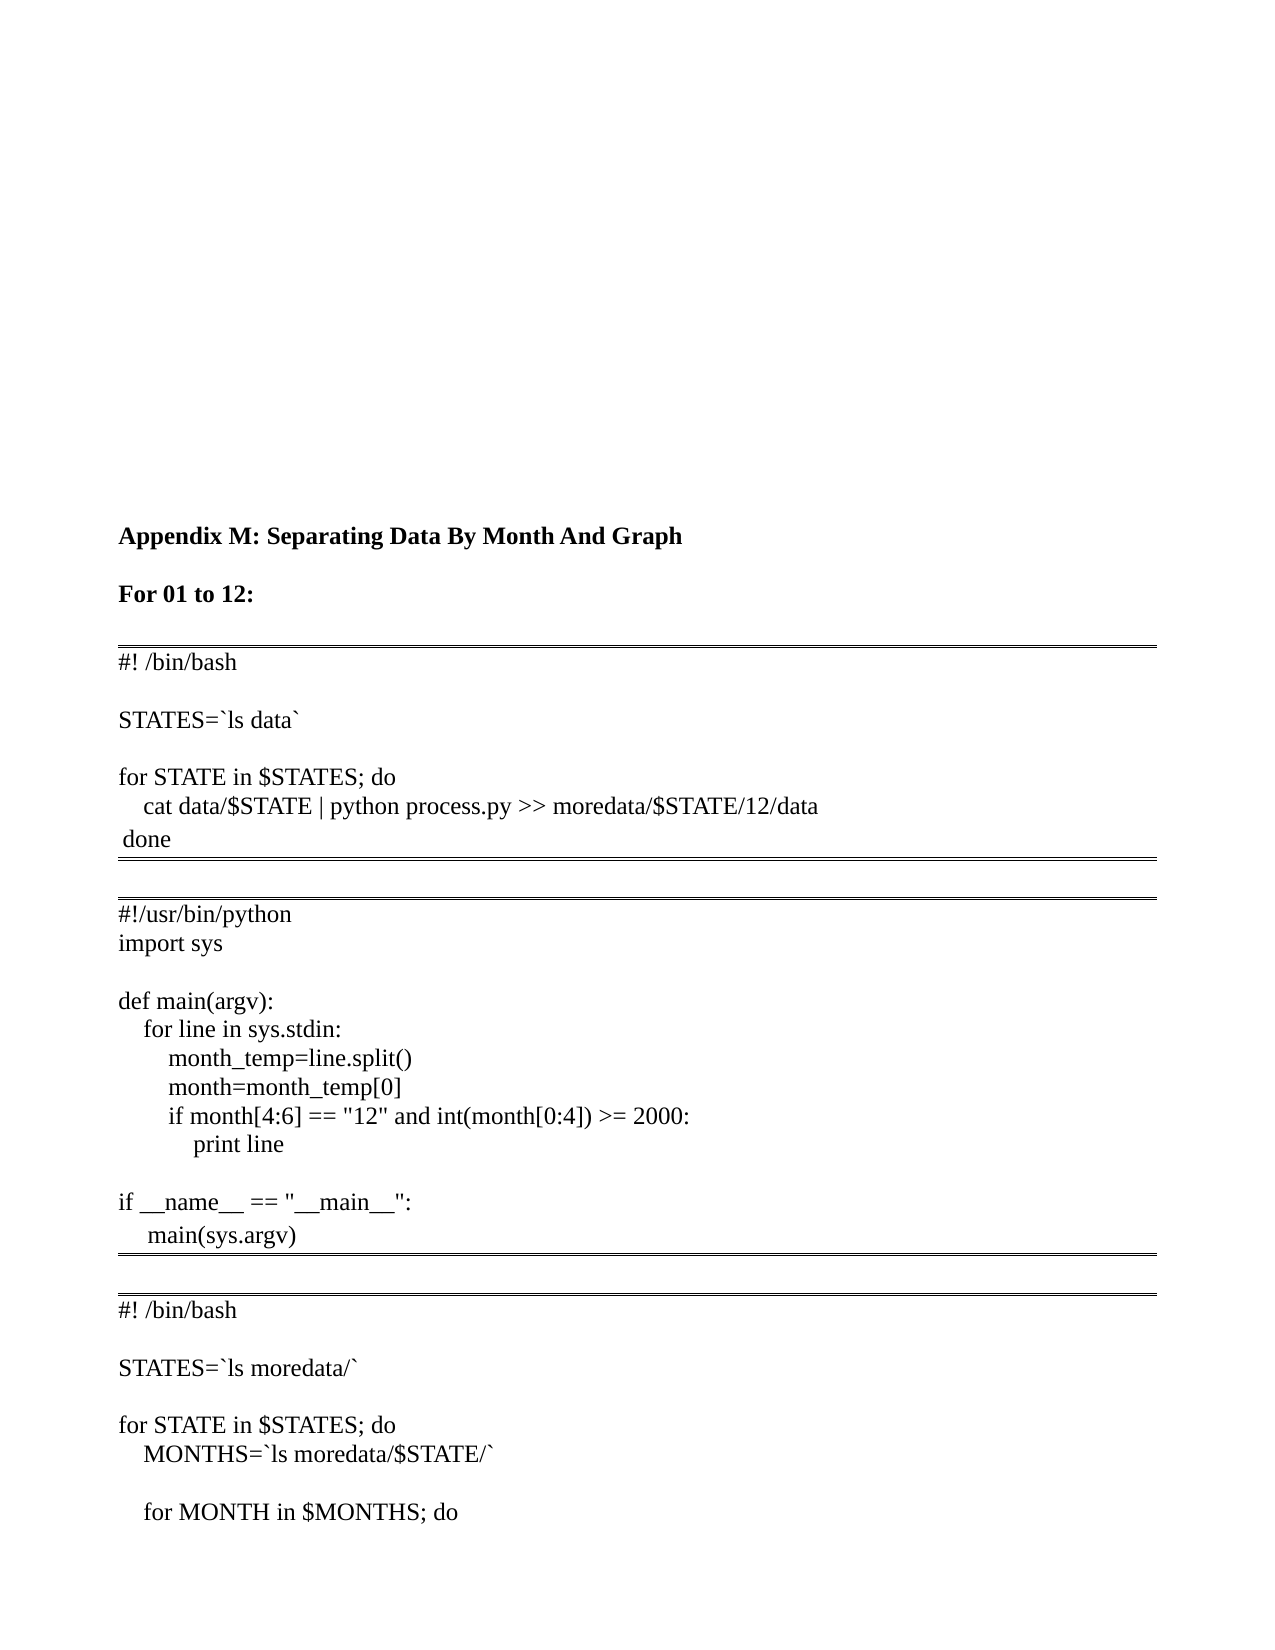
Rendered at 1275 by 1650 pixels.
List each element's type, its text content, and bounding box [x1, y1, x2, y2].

text MONTHS=`ls moredata/$STATE/` [118, 1439, 1157, 1468]
text month_temp=line.split() [118, 1043, 1157, 1072]
text for STATE in $STATES; do [118, 1410, 1157, 1439]
text if __name__ == "__main__": [118, 1187, 1157, 1216]
text done [118, 820, 1157, 857]
text Appendix M: Separating Data By Month And Graph [118, 521, 1157, 550]
text STATES=`ls moredata/` [118, 1353, 1157, 1382]
text main(sys.argv) [118, 1216, 1157, 1253]
text #!/usr/bin/python [118, 900, 1157, 928]
text for line in sys.stdin: [118, 1014, 1157, 1043]
text import sys [118, 928, 1157, 957]
text def main(argv): [118, 986, 1157, 1014]
text cat data/$STATE | python process.py >> moredata/$STATE/12/data [118, 791, 1157, 820]
text print line [118, 1129, 1157, 1158]
text for STATE in $STATES; do [118, 762, 1157, 791]
text month=month_temp[0] [118, 1072, 1157, 1101]
text #! /bin/bash [118, 648, 1157, 676]
text if month[4:6] == "12" and int(month[0:4]) >= 2000: [118, 1101, 1157, 1129]
text for MONTH in $MONTHS; do [118, 1497, 1157, 1525]
text #! /bin/bash [118, 1296, 1157, 1324]
text For 01 to 12: [118, 579, 1157, 608]
text STATES=`ls data` [118, 705, 1157, 734]
